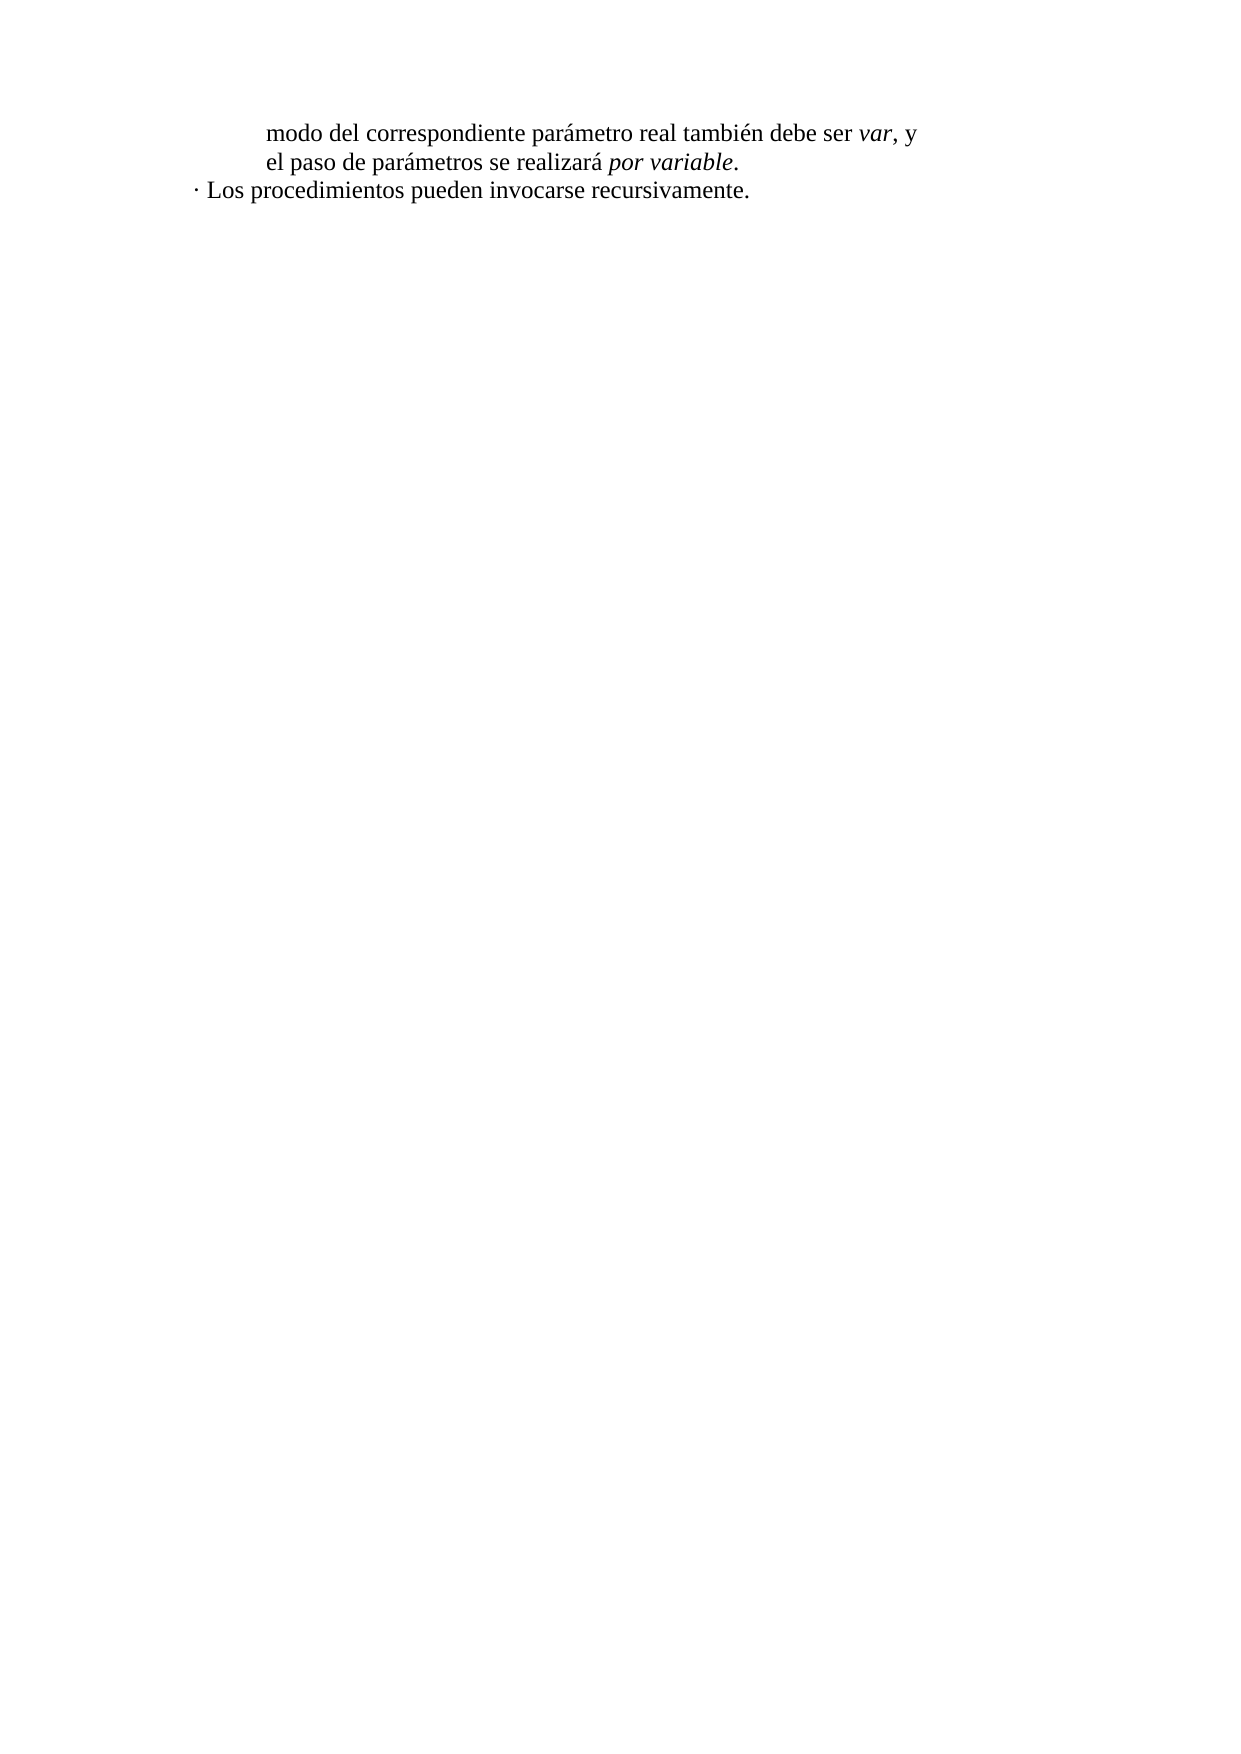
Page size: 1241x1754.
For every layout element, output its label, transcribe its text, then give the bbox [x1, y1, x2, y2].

text · Los procedimientos pueden invocarse recursivamente. [118, 176, 1122, 204]
text el paso de parámetros se realizará por variable. [118, 147, 1122, 176]
text modo del correspondiente parámetro real también debe ser var, y [118, 118, 1122, 147]
